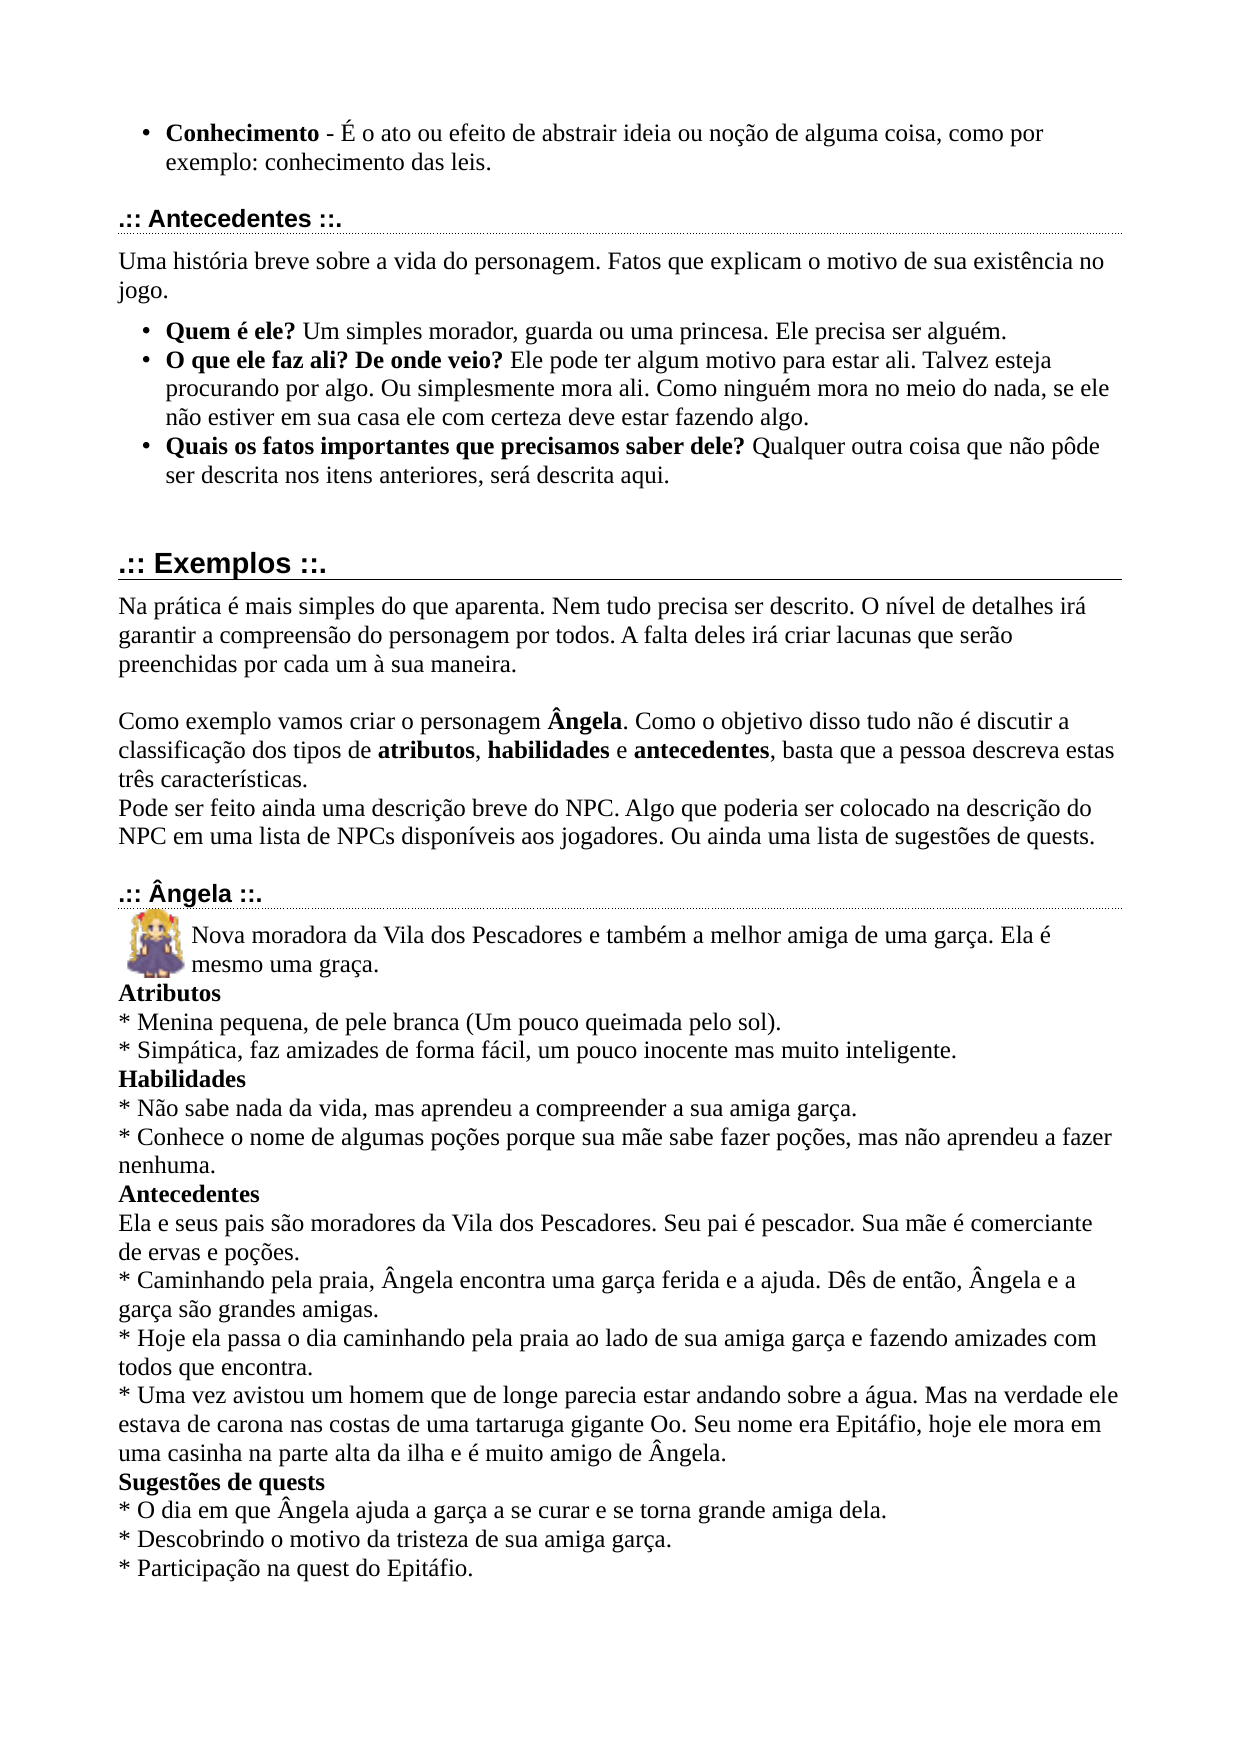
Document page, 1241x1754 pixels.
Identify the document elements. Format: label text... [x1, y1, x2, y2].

list Quais os fatos importantes que precisamos saber dele? Qualquer outra coisa que não pôde ser descrita nos itens anteriores, será descrita aqui. [142, 431, 1122, 488]
text Nova moradora da Vila dos Pescadores e também a melhor amiga de uma garça. Ela é mesmo uma graça. [191, 920, 1122, 978]
text * O dia em que Ângela ajuda a garça a se curar e se torna grande amiga dela. [118, 1495, 1122, 1524]
text Atributos [118, 978, 1122, 1007]
text * Conhece o nome de algumas poções porque sua mãe sabe fazer poções, mas não aprendeu a fazer nenhuma. [118, 1122, 1122, 1179]
text Pode ser feito ainda uma descrição breve do NPC. Algo que poderia ser colocado na descrição do NPC em uma lista de NPCs disponíveis aos jogadores. Ou ainda uma lista de sugestões de quests. [118, 793, 1122, 850]
text * Não sabe nada da vida, mas aprendeu a compreender a sua amiga garça. [118, 1093, 1122, 1122]
list Quem é ele? Um simples morador, guarda ou uma princesa. Ele precisa ser alguém. [142, 316, 1122, 345]
picture [124, 909, 191, 978]
subtitle .:: Antecedentes ::. [118, 204, 1122, 234]
list Conhecimento - É o ato ou efeito de abstrair ideia ou noção de alguma coisa, como por exemplo: conhecimento das leis. [142, 118, 1122, 176]
subtitle .:: Exemplos ::. [118, 546, 1122, 579]
text Uma história breve sobre a vida do personagem. Fatos que explicam o motivo de sua existência no jogo. [118, 246, 1122, 303]
text * Uma vez avistou um homem que de longe parecia estar andando sobre a água. Mas na verdade ele estava de carona nas costas de uma tartaruga gigante Oo. Seu nome era Epitáfio, hoje ele mora em uma casinha na parte alta da ilha e é muito amigo de Ângela. [118, 1380, 1122, 1467]
text * Participação na quest do Epitáfio. [118, 1553, 1122, 1582]
text Habilidades [118, 1064, 1122, 1093]
text * Menina pequena, de pele branca (Um pouco queimada pelo sol). [118, 1007, 1122, 1035]
text Ela e seus pais são moradores da Vila dos Pescadores. Seu pai é pescador. Sua mãe é comerciante de ervas e poções. [118, 1208, 1122, 1265]
text Sugestões de quests [118, 1467, 1122, 1495]
list O que ele faz ali? De onde veio? Ele pode ter algum motivo para estar ali. Talvez esteja procurando por algo. Ou simplesmente mora ali. Como ninguém mora no meio do nada, se ele não estiver em sua casa ele com certeza deve estar fazendo algo. [142, 345, 1122, 431]
text Como exemplo vamos criar o personagem Ângela. Como o objetivo disso tudo não é discutir a classificação dos tipos de atributos, habilidades e antecedentes, basta que a pessoa descreva estas três características. [118, 706, 1122, 793]
subtitle .:: Ângela ::. [118, 879, 1122, 909]
text * Hoje ela passa o dia caminhando pela praia ao lado de sua amiga garça e fazendo amizades com todos que encontra. [118, 1323, 1122, 1380]
text * Caminhando pela praia, Ângela encontra uma garça ferida e a ajuda. Dês de então, Ângela e a garça são grandes amigas. [118, 1265, 1122, 1323]
text * Simpática, faz amizades de forma fácil, um pouco inocente mas muito inteligente. [118, 1035, 1122, 1064]
text * Descobrindo o motivo da tristeza de sua amiga garça. [118, 1524, 1122, 1553]
text Na prática é mais simples do que aparenta. Nem tudo precisa ser descrito. O nível de detalhes irá garantir a compreensão do personagem por todos. A falta deles irá criar lacunas que serão preenchidas por cada um à sua maneira. [118, 591, 1122, 678]
text Antecedentes [118, 1179, 1122, 1208]
